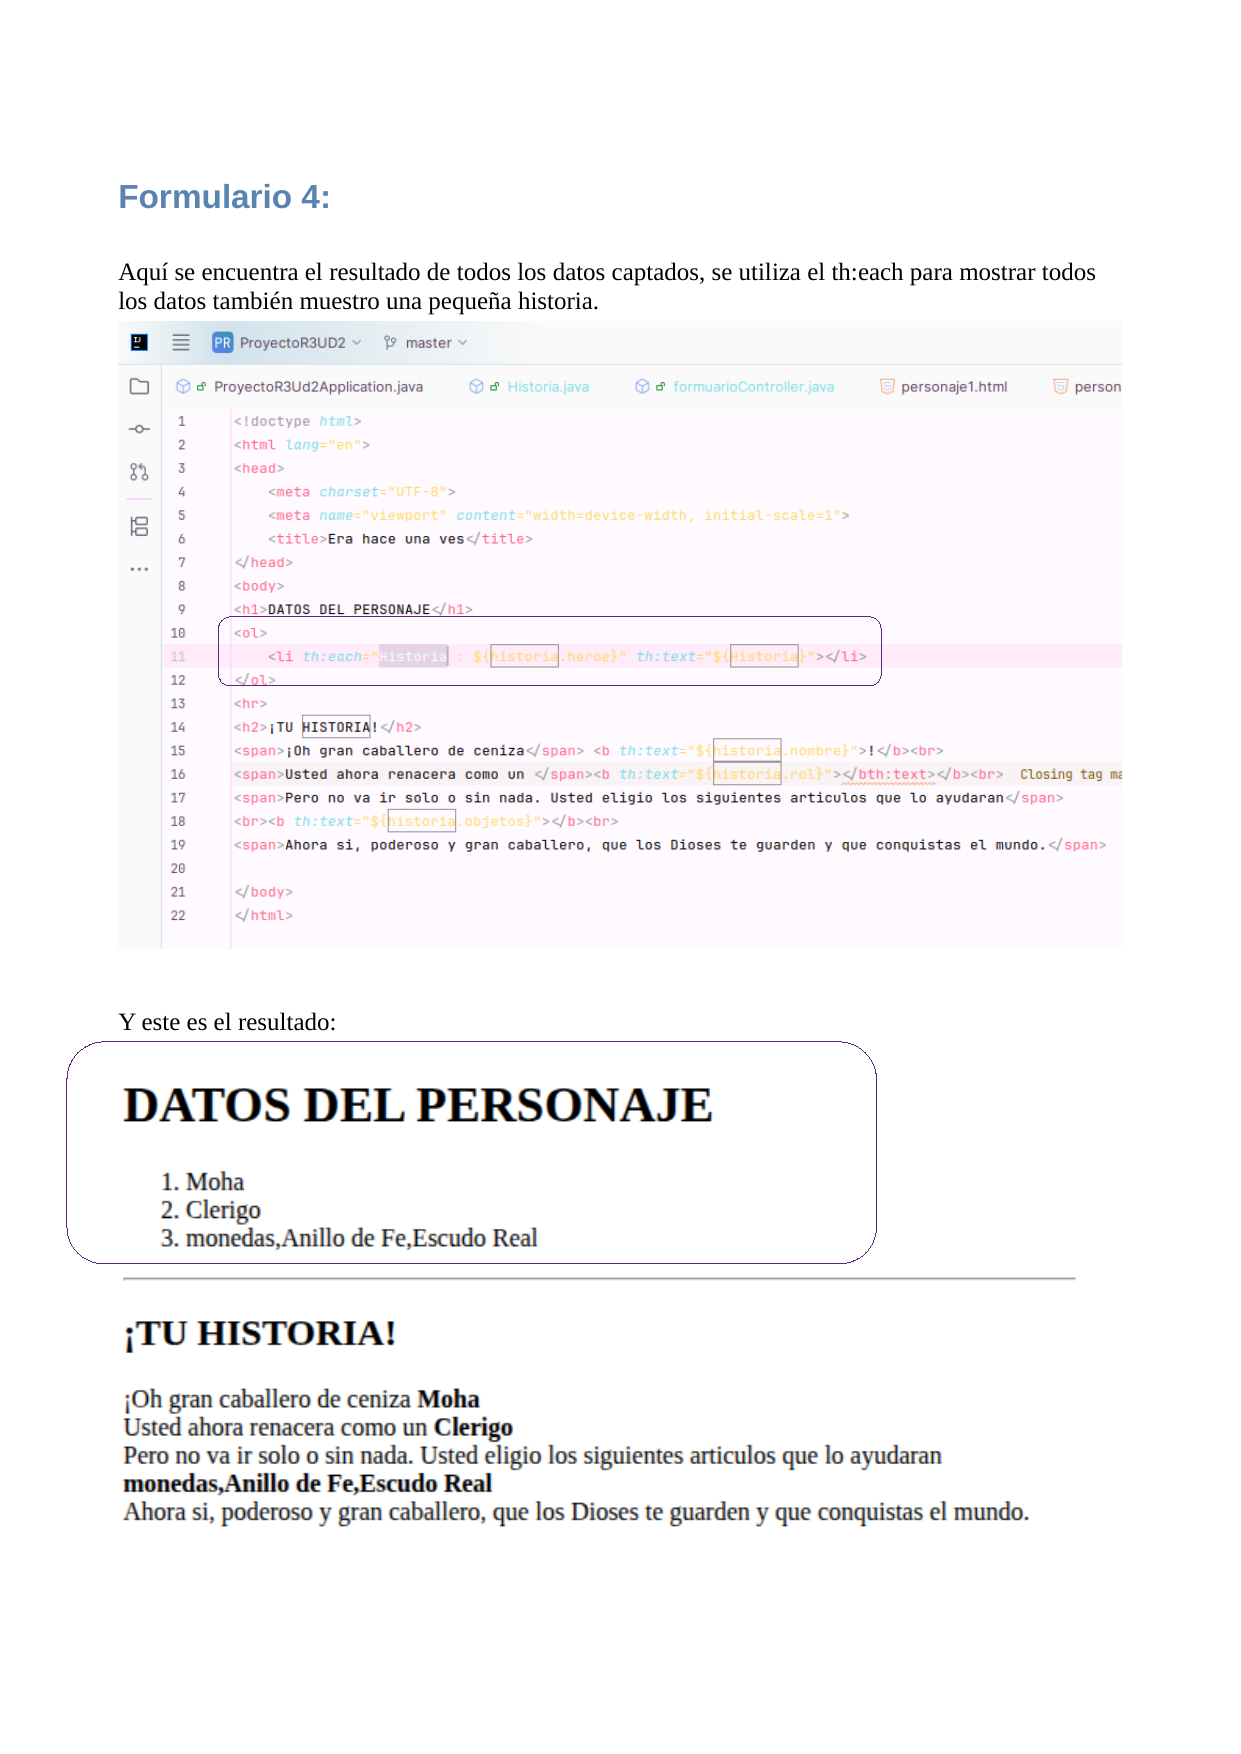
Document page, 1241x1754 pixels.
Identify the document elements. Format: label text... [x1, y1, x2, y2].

picture [118, 321, 1123, 949]
subtitle Formulario 4: [118, 177, 1122, 216]
text Aquí se encuentra el resultado de todos los datos captados, se utiliza el th:each para mostrar todos los datos también muestro una pequeña historia. [118, 257, 1122, 314]
text Y este es el resultado: [118, 1007, 1122, 1604]
picture [111, 1045, 1076, 1575]
